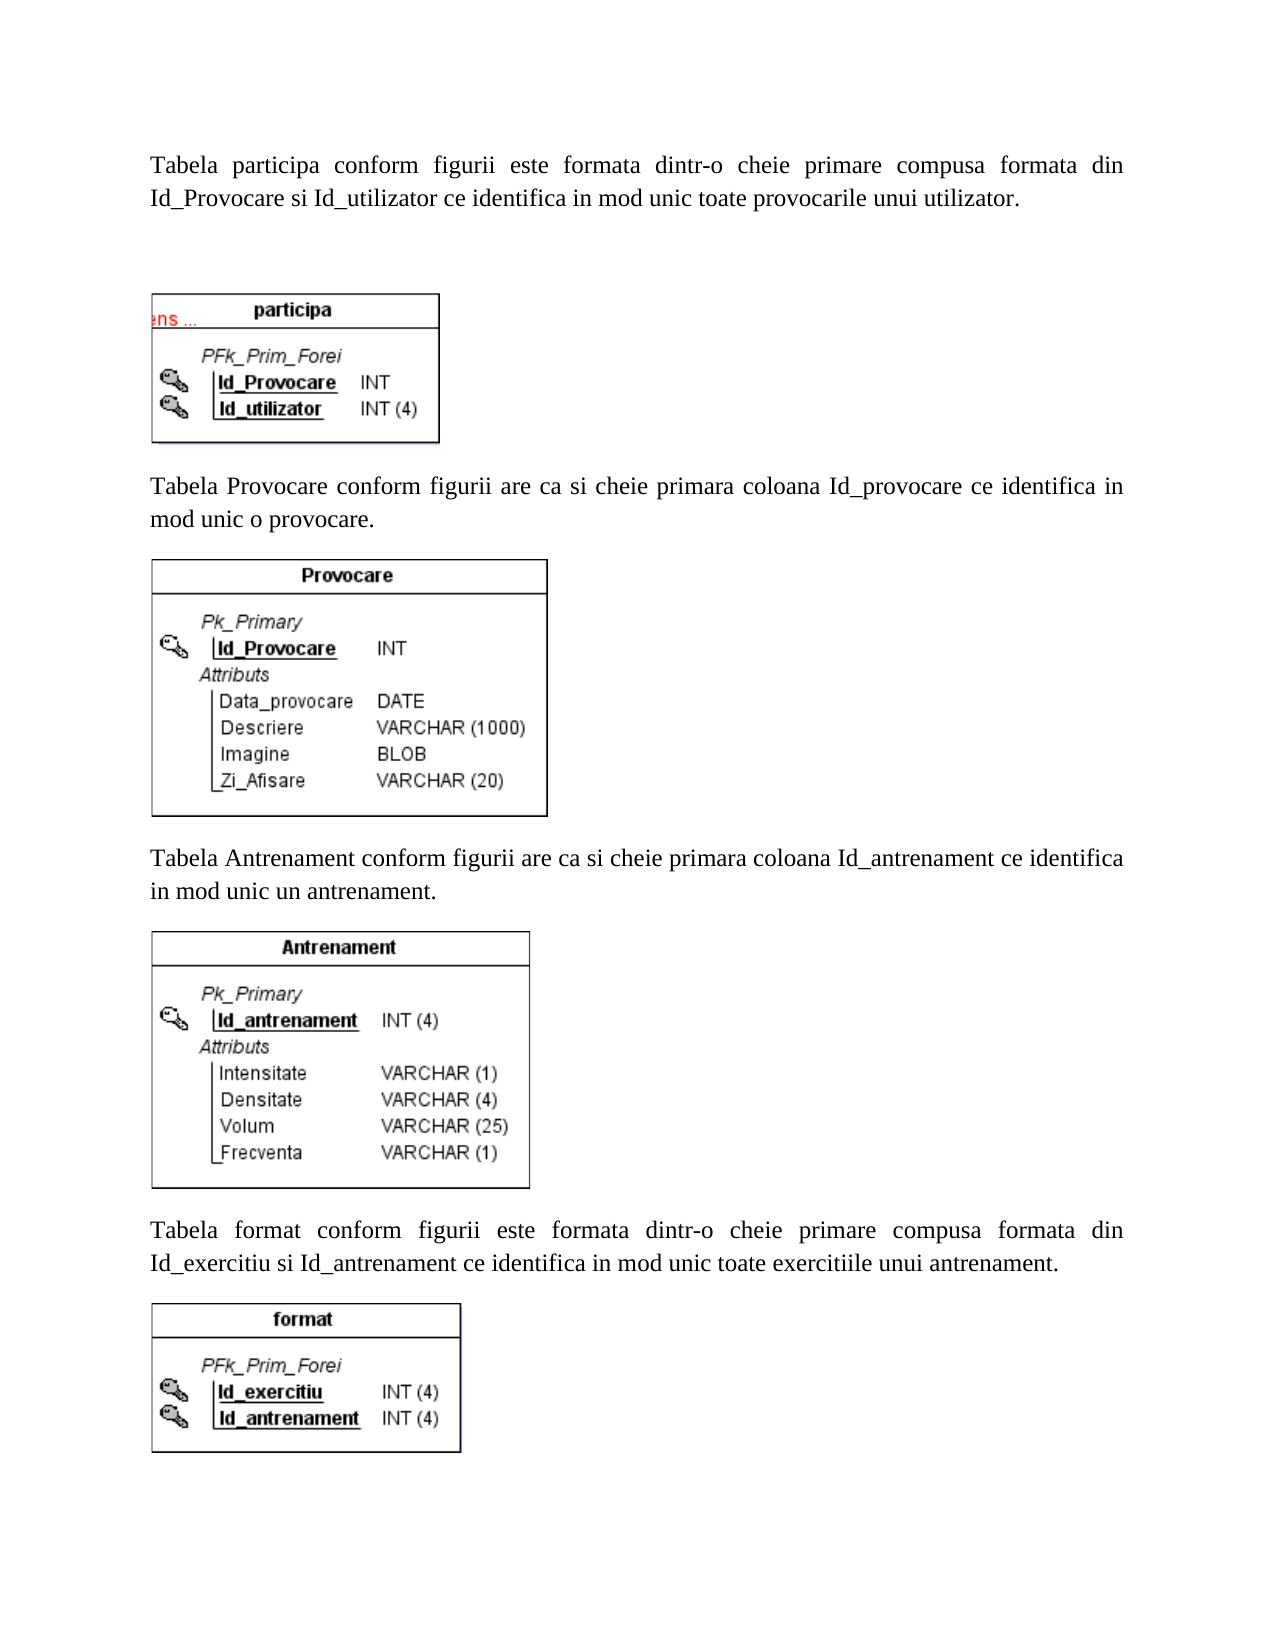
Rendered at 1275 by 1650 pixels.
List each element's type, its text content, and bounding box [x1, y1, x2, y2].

text Tabela Antrenament conform figurii are ca si cheie primara coloana Id_antrenament ce identifica in mod unic un antrenament. [150, 843, 1125, 905]
text Tabela format conform figurii este formata dintr-o cheie primare compusa formata din Id_exercitiu si Id_antrenament ce identifica in mod unic toate exercitiile unui antrenament. [150, 1215, 1125, 1277]
text Tabela participa conform figurii este formata dintr-o cheie primare compusa formata din Id_Provocare si Id_utilizator ce identifica in mod unic toate provocarile unui utilizator. [150, 150, 1125, 212]
picture [151, 1303, 463, 1453]
picture [151, 931, 531, 1189]
text Tabela Provocare conform figurii are ca si cheie primara coloana Id_provocare ce identifica in mod unic o provocare. [150, 471, 1125, 533]
picture [151, 559, 548, 817]
picture [151, 292, 440, 445]
